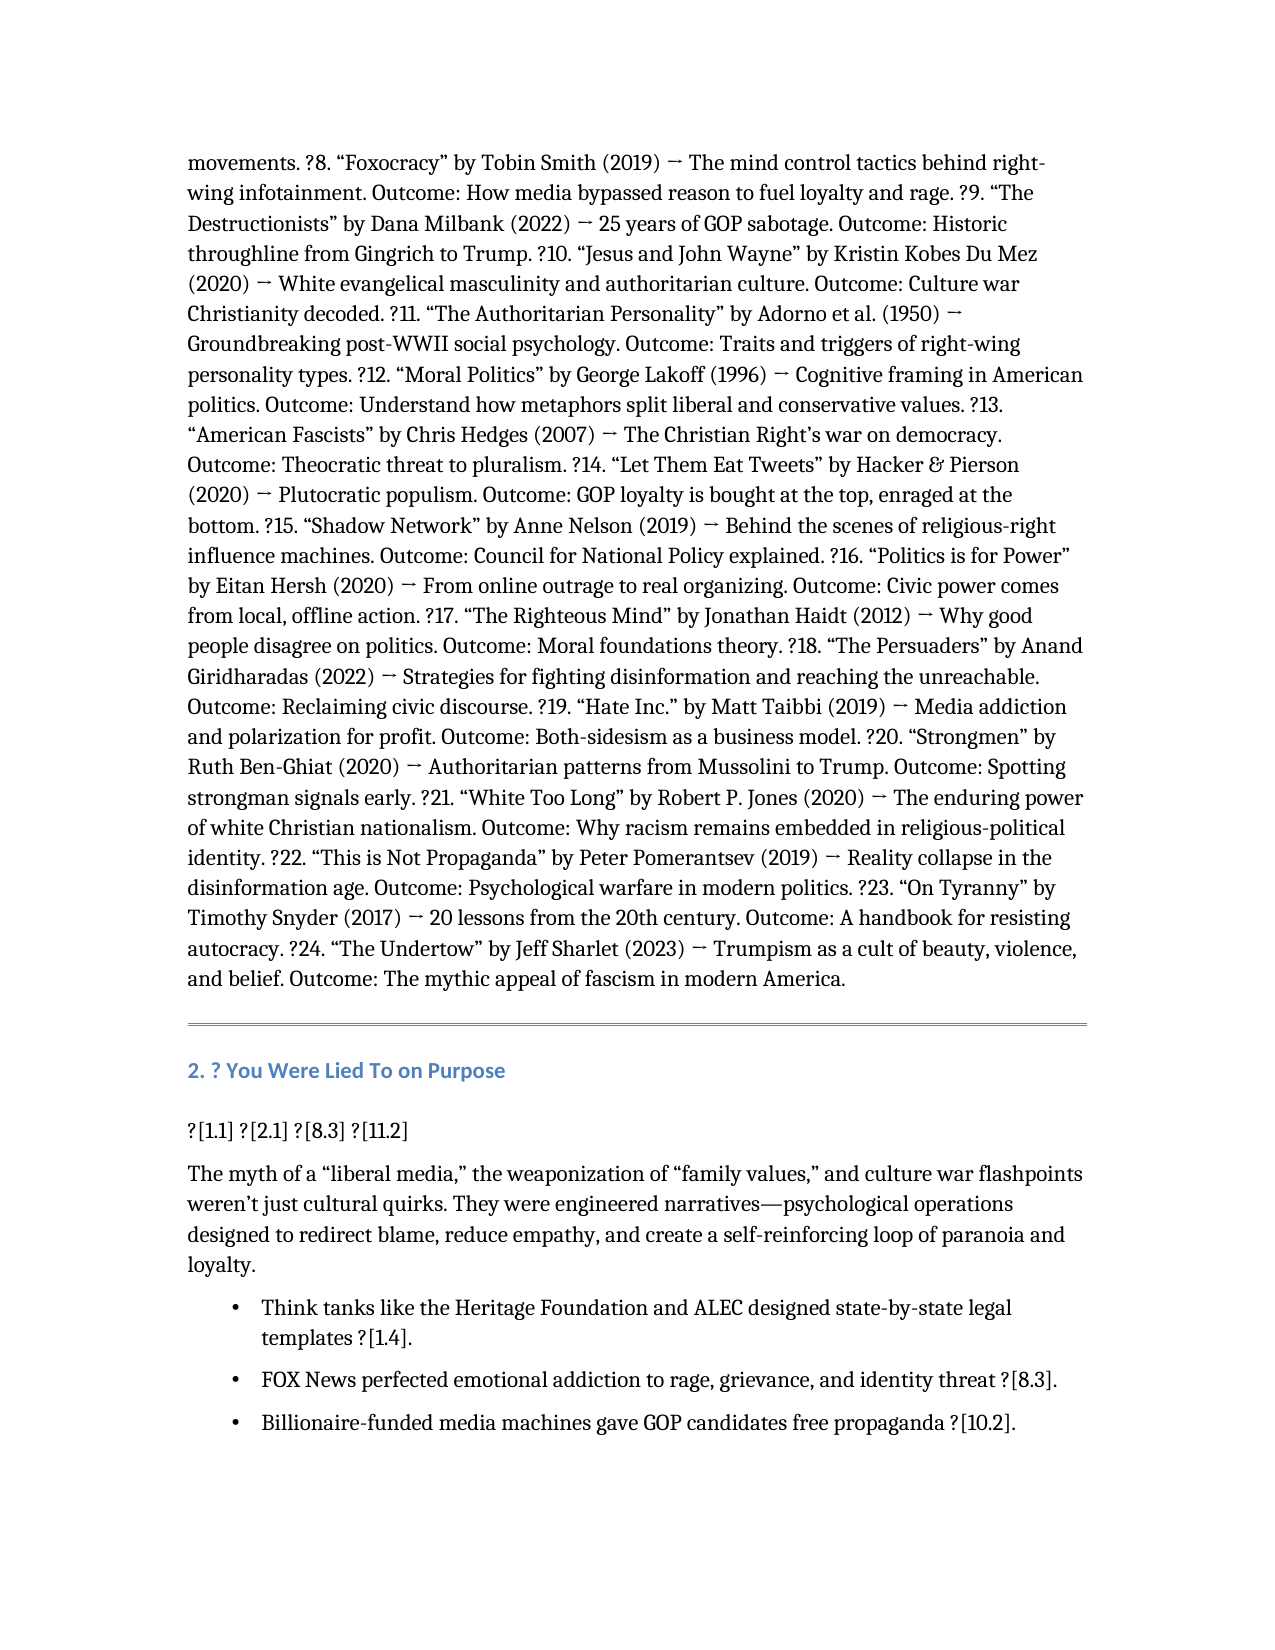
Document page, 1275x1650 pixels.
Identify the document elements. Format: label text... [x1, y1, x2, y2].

subtitle 2. ? You Were Lied To on Purpose [187, 1057, 1087, 1084]
list Think tanks like the Heritage Foundation and ALEC designed state-by-state legal templates ?[1.4]. [232, 1294, 1087, 1351]
text movements. ?8. “Foxocracy” by Tobin Smith (2019) → The mind control tactics behind right-wing infotainment. Outcome: How media bypassed reason to fuel loyalty and rage. ?9. “The Destructionists” by Dana Milbank (2022) → 25 years of GOP sabotage. Outcome: Historic throughline from Gingrich to Trump. ?10. “Jesus and John Wayne” by Kristin Kobes Du Mez (2020) → White evangelical masculinity and authoritarian culture. Outcome: Culture war Christianity decoded. ?11. “The Authoritarian Personality” by Adorno et al. (1950) → Groundbreaking post-WWII social psychology. Outcome: Traits and triggers of right-wing personality types. ?12. “Moral Politics” by George Lakoff (1996) → Cognitive framing in American politics. Outcome: Understand how metaphors split liberal and conservative values. ?13. “American Fascists” by Chris Hedges (2007) → The Christian Right’s war on democracy. Outcome: Theocratic threat to pluralism. ?14. “Let Them Eat Tweets” by Hacker & Pierson (2020) → Plutocratic populism. Outcome: GOP loyalty is bought at the top, enraged at the bottom. ?15. “Shadow Network” by Anne Nelson (2019) → Behind the scenes of religious-right influence machines. Outcome: Council for National Policy explained. ?16. “Politics is for Power” by Eitan Hersh (2020) → From online outrage to real organizing. Outcome: Civic power comes from local, offline action. ?17. “The Righteous Mind” by Jonathan Haidt (2012) → Why good people disagree on politics. Outcome: Moral foundations theory. ?18. “The Persuaders” by Anand Giridharadas (2022) → Strategies for fighting disinformation and reaching the unreachable. Outcome: Reclaiming civic discourse. ?19. “Hate Inc.” by Matt Taibbi (2019) → Media addiction and polarization for profit. Outcome: Both-sidesism as a business model. ?20. “Strongmen” by Ruth Ben-Ghiat (2020) → Authoritarian patterns from Mussolini to Trump. Outcome: Spotting strongman signals early. ?21. “White Too Long” by Robert P. Jones (2020) → The enduring power of white Christian nationalism. Outcome: Why racism remains embedded in religious-political identity. ?22. “This is Not Propaganda” by Peter Pomerantsev (2019) → Reality collapse in the disinformation age. Outcome: Psychological warfare in modern politics. ?23. “On Tyranny” by Timothy Snyder (2017) → 20 lessons from the 20th century. Outcome: A handbook for resisting autocracy. ?24. “The Undertow” by Jeff Sharlet (2023) → Trumpism as a cult of beauty, violence, and belief. Outcome: The mythic appeal of fascism in modern America. [187, 150, 1087, 992]
text The myth of a “liberal media,” the weaponization of “family values,” and culture war flashpoints weren’t just cultural quirks. They were engineered narratives—psychological operations designed to redirect blame, reduce empathy, and create a self-reinforcing loop of paranoia and loyalty. [187, 1161, 1087, 1278]
list Billionaire-funded media machines gave GOP candidates free propaganda ?[10.2]. [232, 1410, 1087, 1436]
text ?[1.1] ?[2.1] ?[8.3] ?[11.2] [187, 1118, 1087, 1144]
list FOX News perfected emotional addiction to rage, grievance, and identity threat ?[8.3]. [232, 1367, 1087, 1393]
